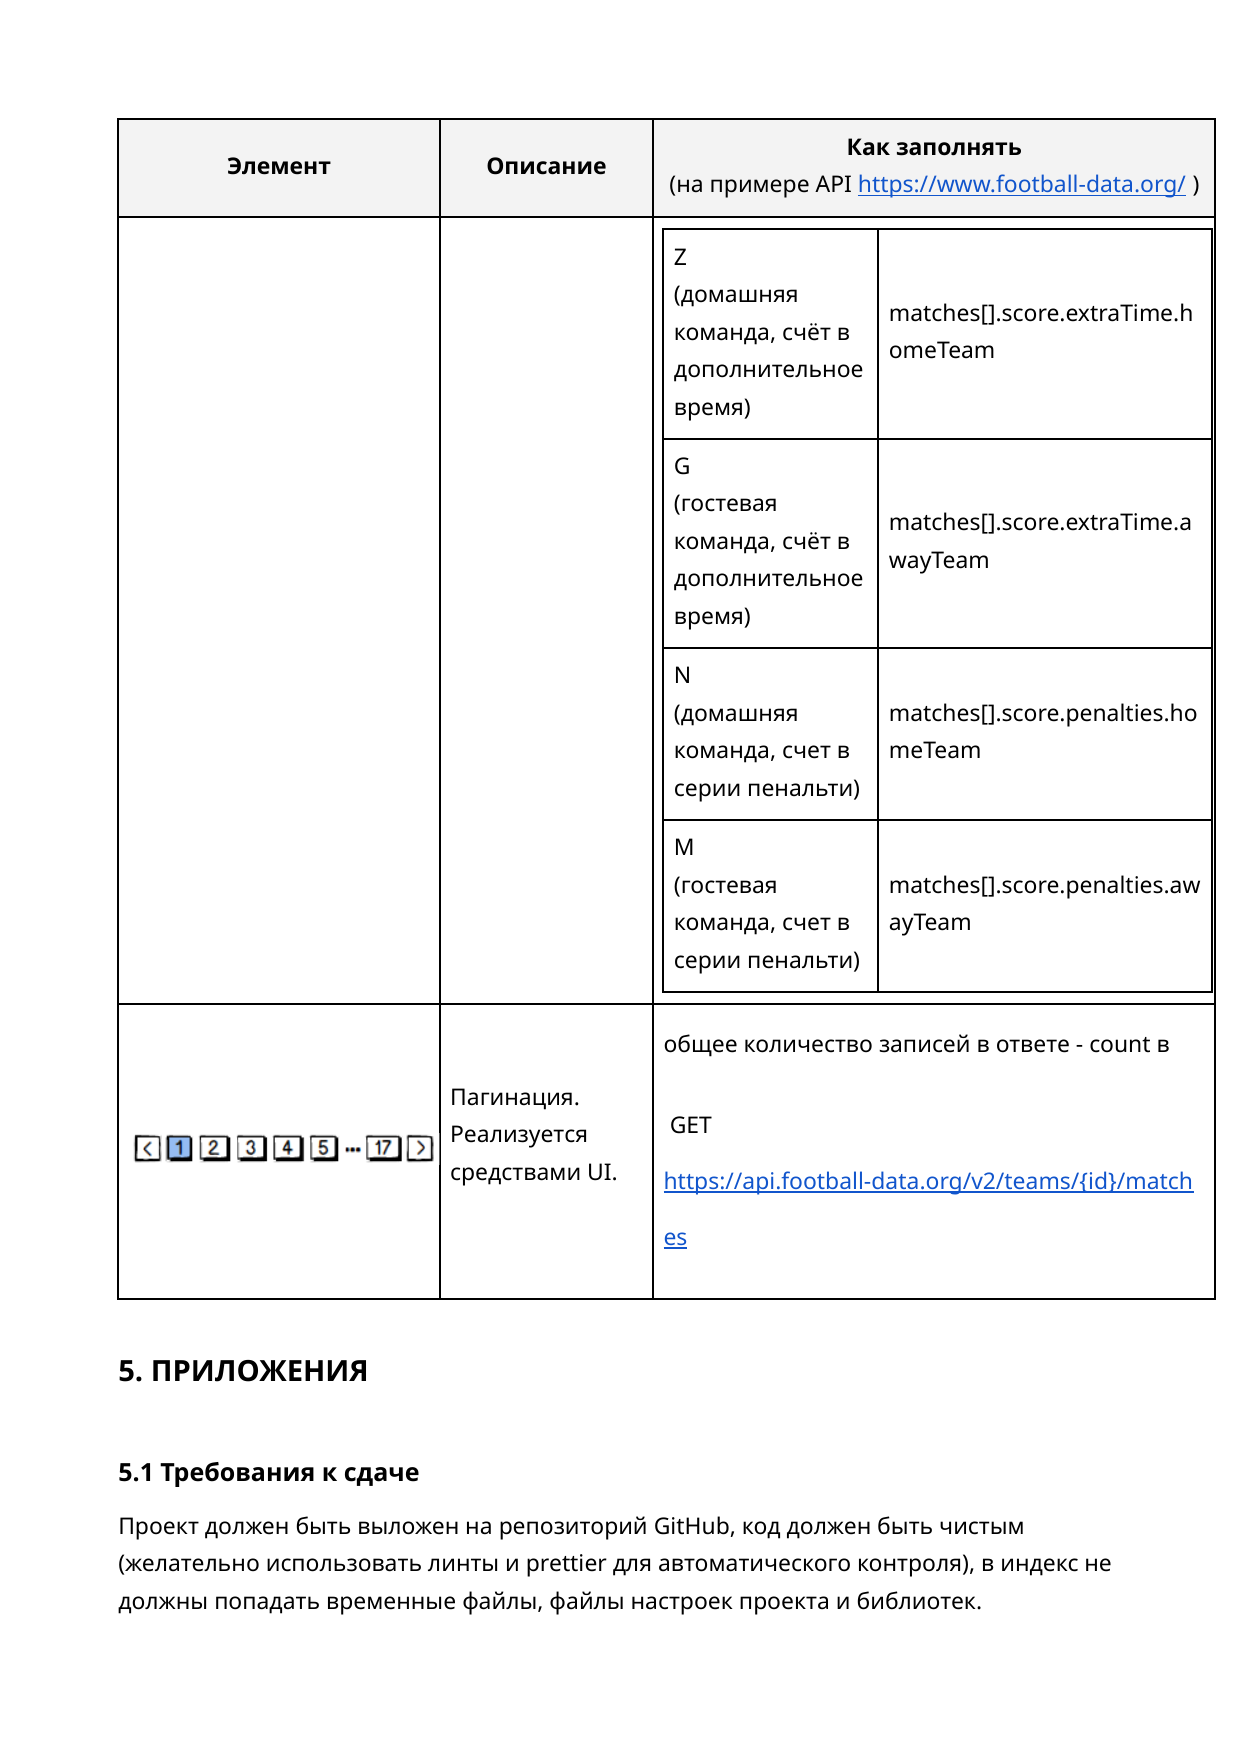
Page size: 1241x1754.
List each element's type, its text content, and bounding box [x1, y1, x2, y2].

table_cell [119, 1005, 439, 1298]
table_cell [119, 218, 439, 1003]
table_cell [654, 218, 1214, 1003]
picture [128, 1133, 440, 1165]
table_cell G (гостевая команда, счёт в дополнительное время) [664, 440, 877, 647]
subtitle 5.1 Требования к сдаче [118, 1454, 1122, 1489]
table_cell matches[].score.extraTime.homeTeam [879, 230, 1211, 437]
table_cell Z (домашняя команда, счёт в дополнительное время) [664, 230, 877, 437]
table_cell matches[].score.penalties.homeTeam [879, 649, 1211, 819]
table_cell matches[].score.penalties.awayTeam [879, 821, 1211, 991]
table_cell [441, 218, 652, 1003]
table_cell M (гостевая команда, счет в серии пенальти) [664, 821, 877, 991]
table_header Элемент [119, 120, 439, 216]
text Проект должен быть выложен на репозиторий GitHub, код должен быть чистым (желательно использовать линты и prettier для автоматического контроля), в индекс не должны попадать временные файлы, файлы настроек проекта и библиотек. [118, 1510, 1122, 1616]
table_cell matches[].score.extraTime.awayTeam [879, 440, 1211, 647]
subtitle 5. ПРИЛОЖЕНИЯ [118, 1350, 1122, 1389]
table_cell общее количество записей в ответе - count в GET https://api.football-data.org/v2/teams/{id}/matches [654, 1005, 1214, 1298]
table_header Описание [441, 120, 652, 216]
table_header Как заполнять (на примере API https://www.football-data.org/ ) [654, 120, 1214, 216]
table_cell N (домашняя команда, счет в серии пенальти) [664, 649, 877, 819]
table_cell Пагинация. Реализуется средствами UI. [441, 1005, 652, 1298]
